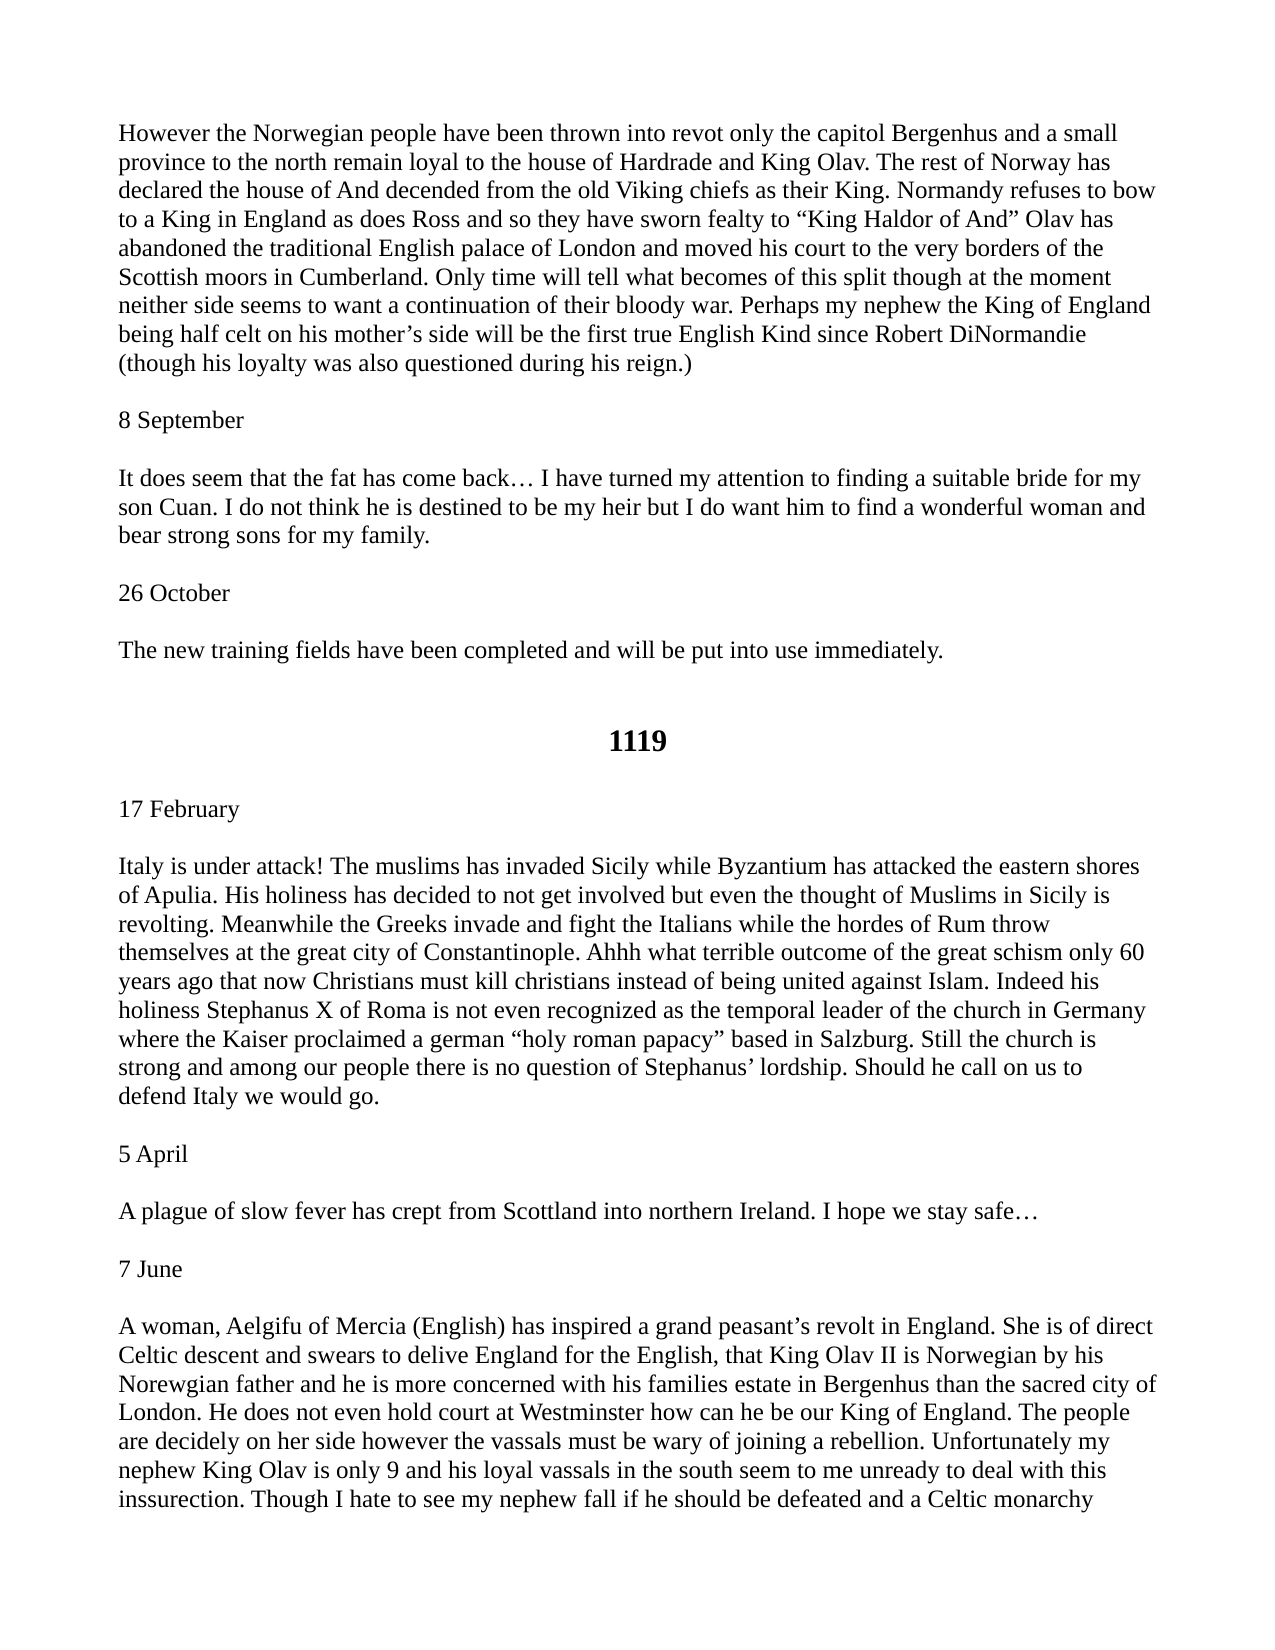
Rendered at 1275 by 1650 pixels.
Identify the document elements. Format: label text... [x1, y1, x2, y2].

text A woman, Aelgifu of Mercia (English) has inspired a grand peasant’s revolt in England. She is of direct Celtic descent and swears to delive England for the English, that King Olav II is Norwegian by his Norewgian father and he is more concerned with his families estate in Bergenhus than the sacred city of London. He does not even hold court at Westminster how can he be our King of England. The people are decidely on her side however the vassals must be wary of joining a rebellion. Unfortunately my nephew King Olav is only 9 and his loyal vassals in the south seem to me unready to deal with this inssurection. Though I hate to see my nephew fall if he should be defeated and a Celtic monarchy [118, 1311, 1157, 1512]
text 8 September [118, 406, 1157, 434]
text 26 October [118, 578, 1157, 607]
text 17 February [118, 794, 1157, 822]
text Italy is under attack! The muslims has invaded Sicily while Byzantium has attacked the eastern shores of Apulia. His holiness has decided to not get involved but even the thought of Muslims in Sicily is revolting. Meanwhile the Greeks invade and fight the Italians while the hordes of Rum throw themselves at the great city of Constantinople. Ahhh what terrible outcome of the great schism only 60 years ago that now Christians must kill christians instead of being united against Islam. Indeed his holiness Stephanus X of Roma is not even recognized as the temporal leader of the church in Germany where the Kaiser proclaimed a german “holy roman papacy” based in Salzburg. Still the church is strong and among our people there is no question of Stephanus’ lordship. Should he call on us to defend Italy we would go. [118, 851, 1157, 1110]
text However the Norwegian people have been thrown into revot only the capitol Bergenhus and a small province to the north remain loyal to the house of Hardrade and King Olav. The rest of Norway has declared the house of And decended from the old Viking chiefs as their King. Normandy refuses to bow to a King in England as does Ross and so they have sworn fealty to “King Haldor of And” Olav has abandoned the traditional English palace of London and moved his court to the very borders of the Scottish moors in Cumberland. Only time will tell what becomes of this split though at the moment neither side seems to want a continuation of their bloody war. Perhaps my nephew the King of England being half celt on his mother’s side will be the first true English Kind since Robert DiNormandie (though his loyalty was also questioned during his reign.) [118, 118, 1157, 377]
text 1119 [118, 722, 1157, 758]
text It does seem that the fat has come back… I have turned my attention to finding a suitable bride for my son Cuan. I do not think he is destined to be my heir but I do want him to find a wonderful woman and bear strong sons for my family. [118, 463, 1157, 549]
text 7 June [118, 1254, 1157, 1282]
text A plague of slow fever has crept from Scottland into northern Ireland. I hope we stay safe… [118, 1196, 1157, 1225]
text 5 April [118, 1139, 1157, 1167]
text The new training fields have been completed and will be put into use immediately. [118, 636, 1157, 664]
